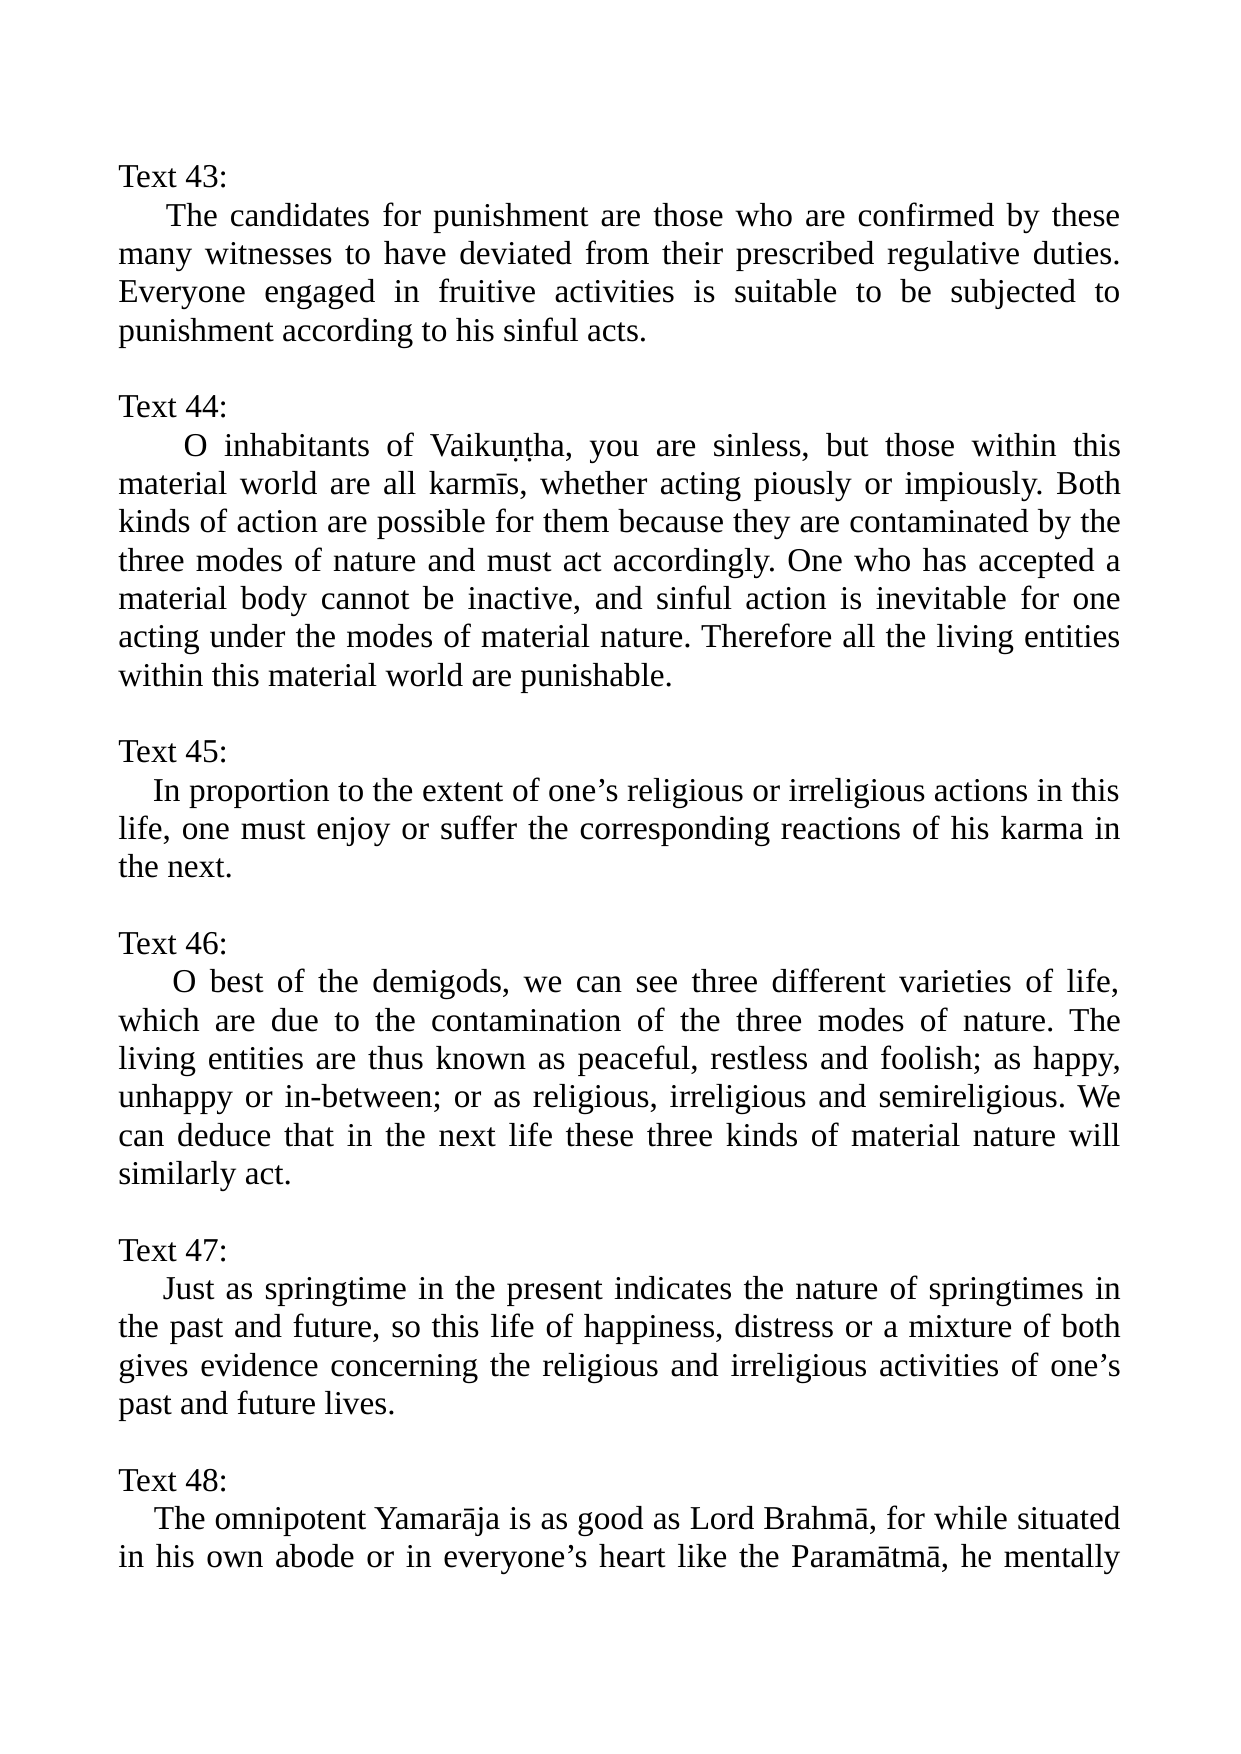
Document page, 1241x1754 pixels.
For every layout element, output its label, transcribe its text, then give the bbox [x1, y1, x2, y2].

text Text 45: [118, 731, 1122, 770]
text Text 47: [118, 1230, 1122, 1268]
text O best of the demigods, we can see three different varieties of life, which are due to the contamination of the three modes of nature. The living entities are thus known as peaceful, restless and foolish; as happy, unhappy or in-between; or as religious, irreligious and semireligious. We can deduce that in the next life these three kinds of material nature will similarly act. [118, 961, 1122, 1191]
text O inhabitants of Vaikuṇṭha, you are sinless, but those within this material world are all karmīs, whether acting piously or impiously. Both kinds of action are possible for them because they are contaminated by the three modes of nature and must act accordingly. One who has accepted a material body cannot be inactive, and sinful action is inevitable for one acting under the modes of material nature. Therefore all the living entities within this material world are punishable. [118, 425, 1122, 693]
text Text 43: [118, 156, 1122, 195]
text In proportion to the extent of one’s religious or irreligious actions in this life, one must enjoy or suffer the corresponding reactions of his karma in the next. [118, 770, 1122, 885]
text The omnipotent Yamarāja is as good as Lord Brahmā, for while situated in his own abode or in everyone’s heart like the Paramātmā, he mentally [118, 1498, 1122, 1575]
text Just as springtime in the present indicates the nature of springtimes in the past and future, so this life of happiness, distress or a mixture of both gives evidence concerning the religious and irreligious activities of one’s past and future lives. [118, 1268, 1122, 1421]
text Text 44: [118, 386, 1122, 425]
text Text 46: [118, 923, 1122, 961]
text The candidates for punishment are those who are confirmed by these many witnesses to have deviated from their prescribed regulative duties. Everyone engaged in fruitive activities is suitable to be subjected to punishment according to his sinful acts. [118, 195, 1122, 348]
text Text 48: [118, 1460, 1122, 1498]
